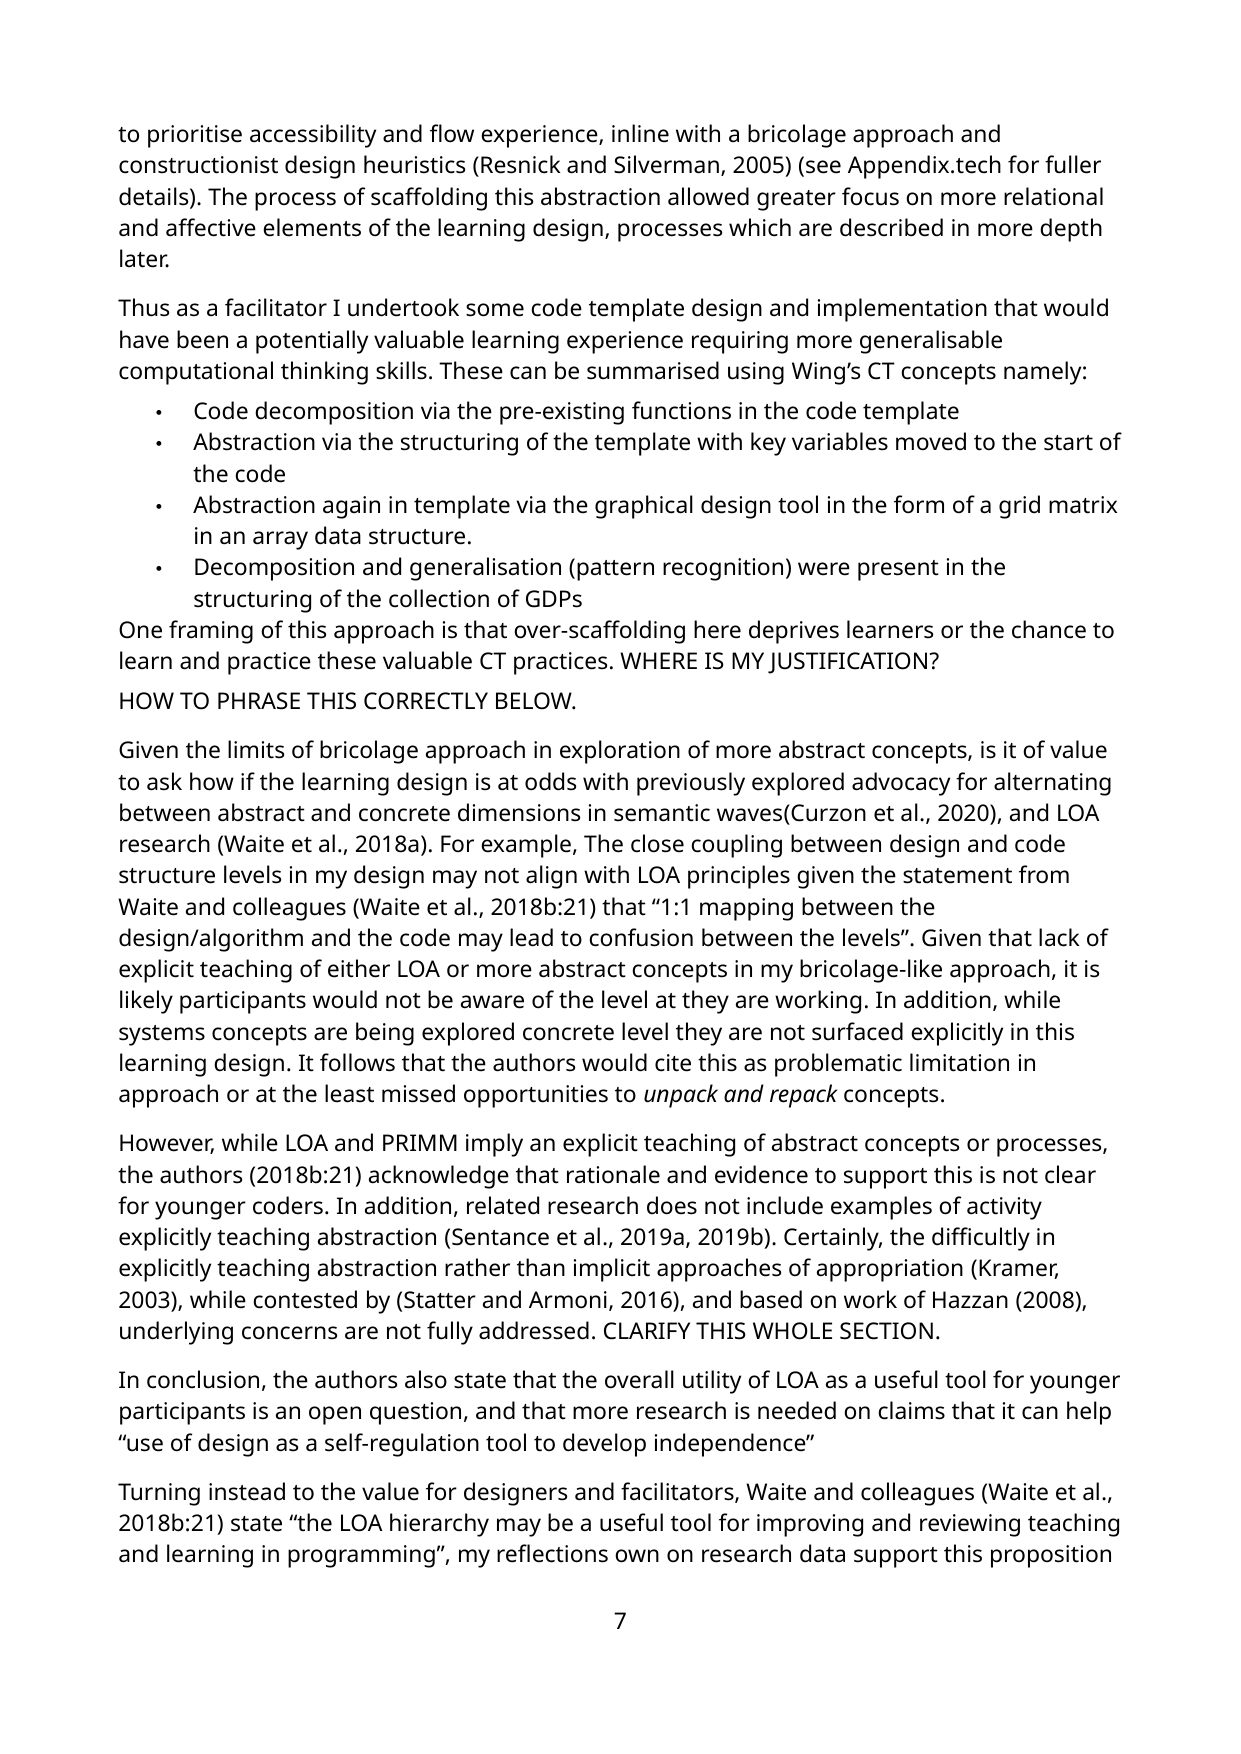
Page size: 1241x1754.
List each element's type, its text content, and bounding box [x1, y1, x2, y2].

text HOW TO PHRASE THIS CORRECTLY BELOW. [118, 685, 1122, 716]
text Thus as a facilitator I undertook some code template design and implementation that would have been a potentially valuable learning experience requiring more generalisable computational thinking skills. These can be summarised using Wing’s CT concepts namely: [118, 292, 1122, 386]
text to prioritise accessibility and flow experience, inline with a bricolage approach and constructionist design heuristics (Resnick and Silverman, 2005) (see Appendix.tech for fuller details). The process of scaffolding this abstraction allowed greater focus on more relational and affective elements of the learning design, processes which are described in more depth later. [118, 118, 1122, 274]
list Abstraction again in template via the graphical design tool in the form of a grid matrix in an array data structure. [156, 489, 1122, 551]
text In conclusion, the authors also state that the overall utility of LOA as a useful tool for younger participants is an open question, and that more research is needed on claims that it can help “use of design as a self-regulation tool to develop independence” [118, 1364, 1122, 1458]
list Decomposition and generalisation (pattern recognition) were present in the structuring of the collection of GDPs [156, 551, 1122, 614]
text Turning instead to the value for designers and facilitators, Waite and colleagues (Waite et al., 2018b:21) state “the LOA hierarchy may be a useful tool for improving and reviewing teaching and learning in programming”, my reflections own on research data support this proposition [118, 1476, 1122, 1569]
text Given the limits of bricolage approach in exploration of more abstract concepts, is it of value to ask how if the learning design is at odds with previously explored advocacy for alternating between abstract and concrete dimensions in semantic waves(Curzon et al., 2020), and LOA research (Waite et al., 2018a). For example, The close coupling between design and code structure levels in my design may not align with LOA principles given the statement from Waite and colleagues (Waite et al., 2018b:21) that “1:1 mapping between the design/algorithm and the code may lead to confusion between the levels”. Given that lack of explicit teaching of either LOA or more abstract concepts in my bricolage-like approach, it is likely participants would not be aware of the level at they are working. In addition, while systems concepts are being explored concrete level they are not surfaced explicitly in this learning design. It follows that the authors would cite this as problematic limitation in approach or at the least missed opportunities to unpack and repack concepts. [118, 734, 1122, 1109]
text However, while LOA and PRIMM imply an explicit teaching of abstract concepts or processes, the authors (2018b:21) acknowledge that rationale and evidence to support this is not clear for younger coders. In addition, related research does not include examples of activity explicitly teaching abstraction (Sentance et al., 2019a, 2019b). Certainly, the difficultly in explicitly teaching abstraction rather than implicit approaches of appropriation (Kramer, 2003), while contested by (Statter and Armoni, 2016), and based on work of Hazzan (2008), underlying concerns are not fully addressed. CLARIFY THIS WHOLE SECTION. [118, 1127, 1122, 1346]
list Code decomposition via the pre-existing functions in the code template [156, 395, 1122, 426]
text One framing of this approach is that over-scaffolding here deprives learners or the chance to learn and practice these valuable CT practices. WHERE IS MY JUSTIFICATION? [118, 614, 1122, 676]
list Abstraction via the structuring of the template with key variables moved to the start of the code [156, 426, 1122, 489]
